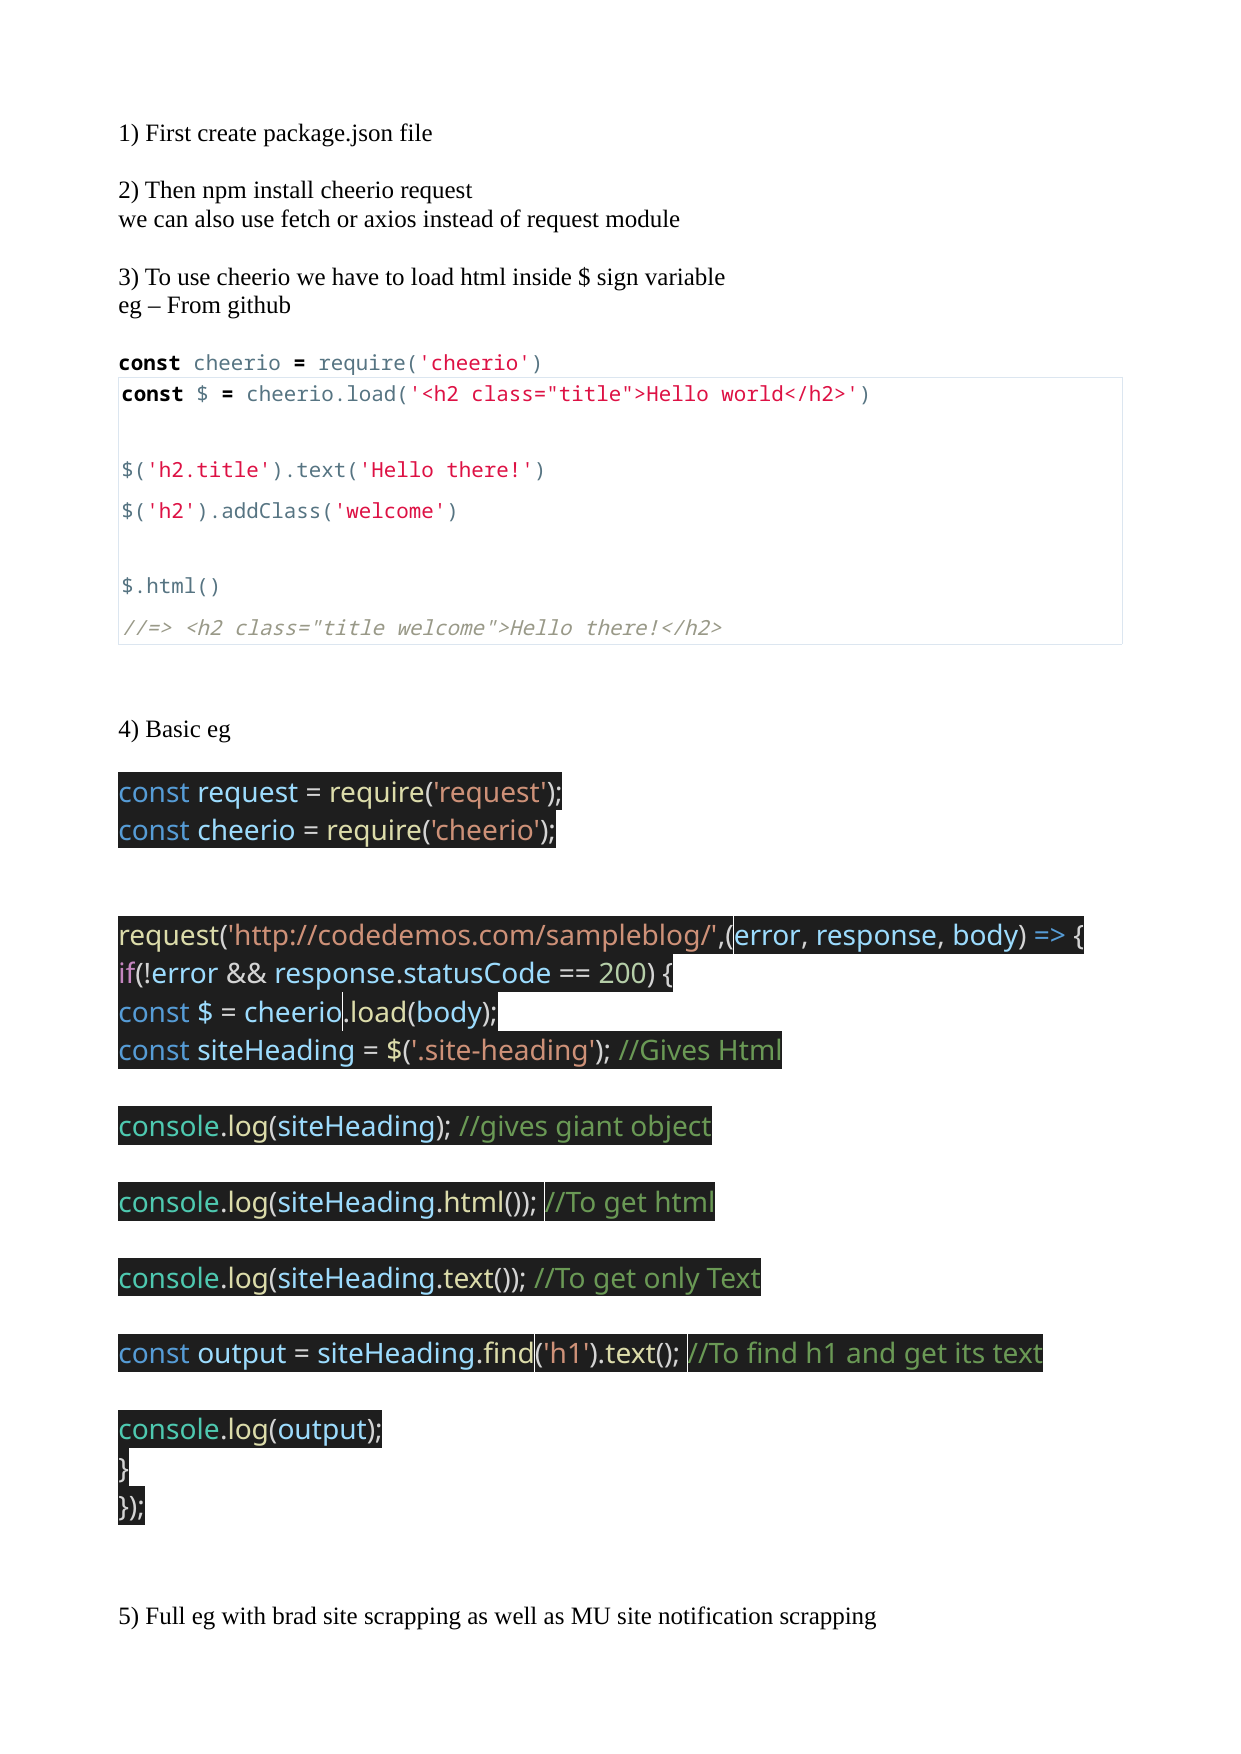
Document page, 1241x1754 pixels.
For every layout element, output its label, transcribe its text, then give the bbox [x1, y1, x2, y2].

text 2) Then npm install cheerio request [118, 176, 1122, 204]
text const $ = cheerio.load(body); [118, 992, 1122, 1031]
text const siteHeading = $('.site-heading'); //Gives Html [118, 1031, 1122, 1069]
text eg – From github [118, 291, 1122, 319]
text //=> <h2 class="title welcome">Hello there!</h2> [119, 610, 1122, 644]
text 3) To use cheerio we have to load html inside $ sign variable [118, 262, 1122, 291]
text console.log(siteHeading.html()); //To get html [118, 1182, 1122, 1221]
text console.log(siteHeading); //gives giant object [118, 1106, 1122, 1145]
text const request = require('request'); [118, 772, 1122, 810]
text } [118, 1448, 1122, 1486]
text $('h2').addClass('welcome') [119, 493, 1122, 524]
text }); [118, 1486, 1122, 1525]
text request('http://codedemos.com/sampleblog/',(error, response, body) => { [118, 916, 1122, 954]
text console.log(siteHeading.text()); //To get only Text [118, 1258, 1122, 1296]
text 1) First create package.json file [118, 118, 1122, 147]
text console.log(output); [118, 1410, 1122, 1448]
text $.html() [119, 568, 1122, 600]
text if(!error && response.statusCode == 200) { [118, 954, 1122, 992]
text 4) Basic eg [118, 714, 1122, 743]
text we can also use fetch or axios instead of request module [118, 204, 1122, 233]
text 5) Full eg with brad site scrapping as well as MU site notification scrapping [118, 1601, 1122, 1630]
text const output = siteHeading.find('h1').text(); //To find h1 and get its text [118, 1334, 1122, 1372]
text const cheerio = require('cheerio'); [118, 810, 1122, 848]
text const cheerio = require('cheerio') [118, 348, 1122, 377]
text const $ = cheerio.load('<h2 class="title">Hello world</h2>') [119, 378, 1122, 408]
text $('h2.title').text('Hello there!') [119, 452, 1122, 483]
